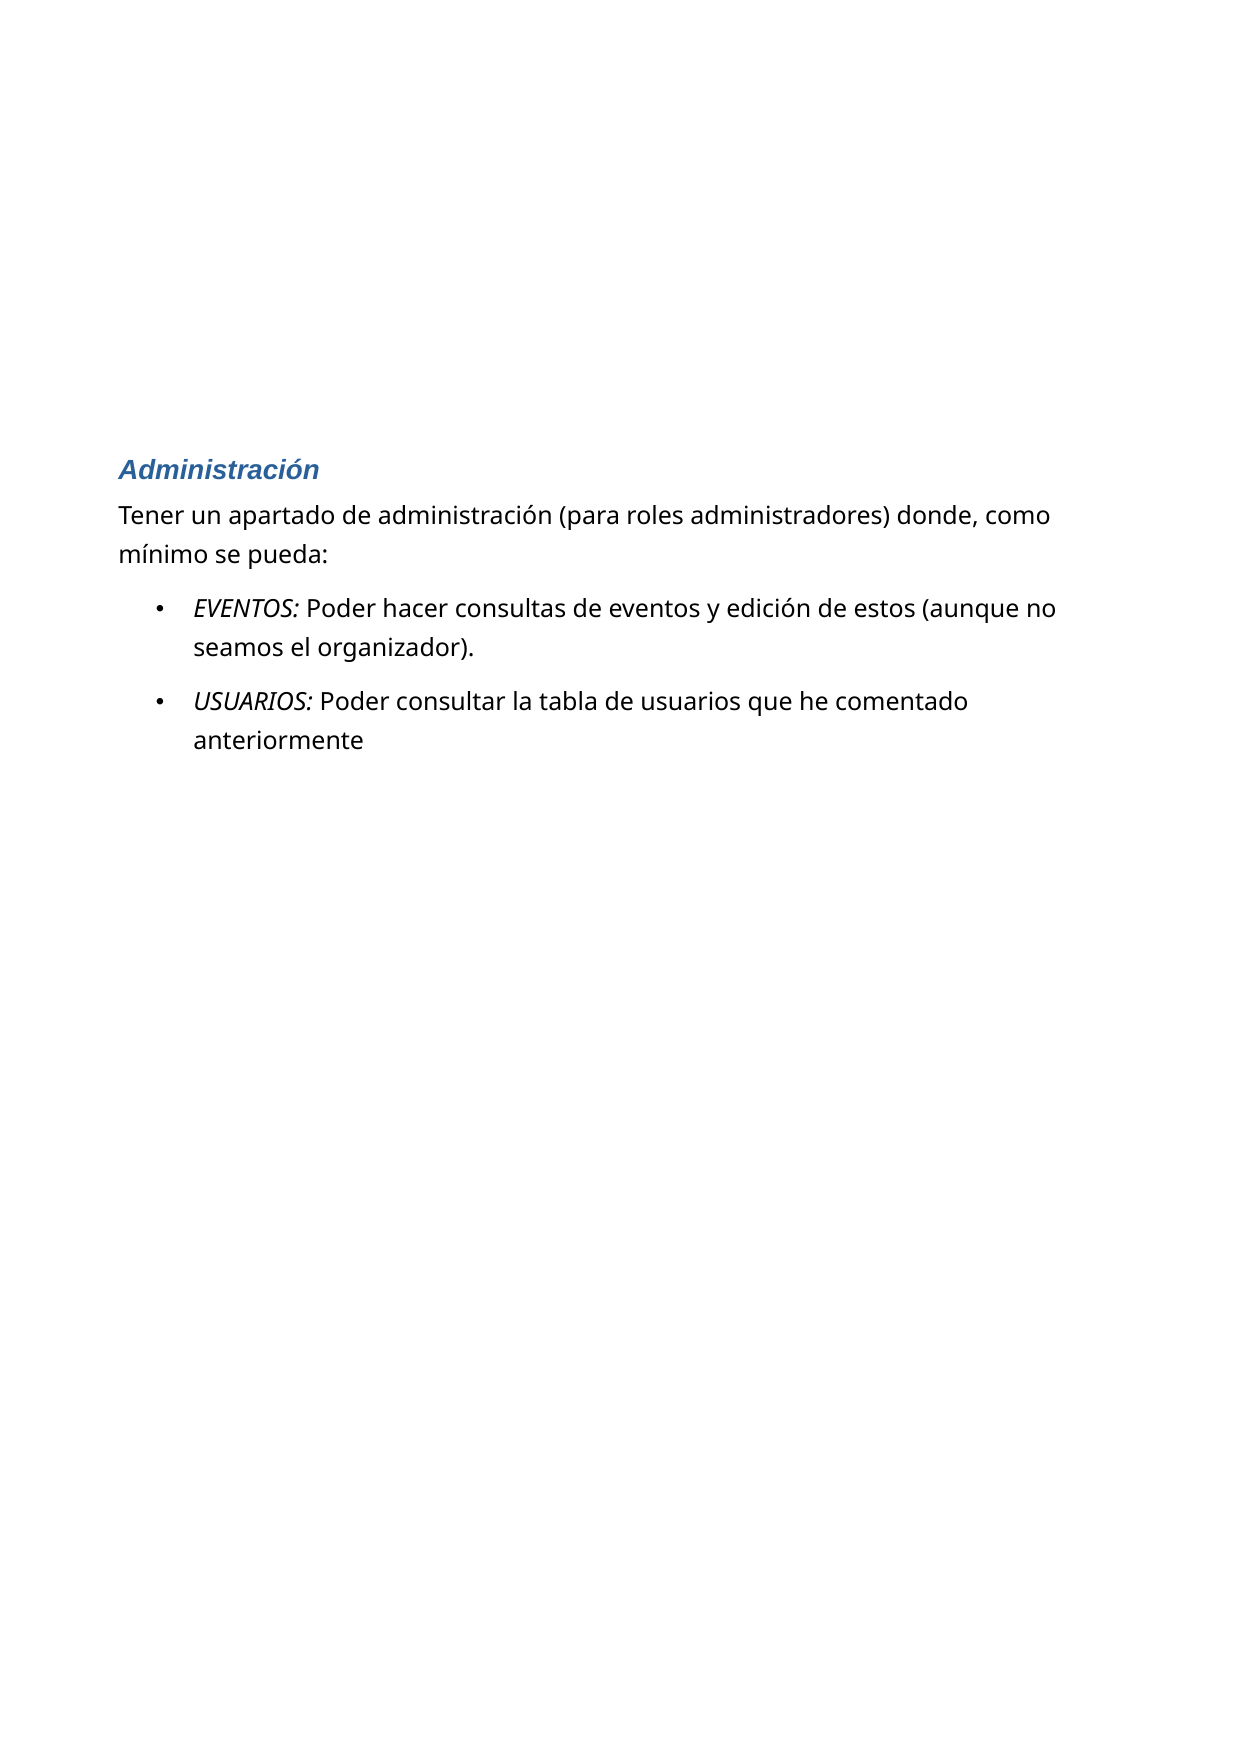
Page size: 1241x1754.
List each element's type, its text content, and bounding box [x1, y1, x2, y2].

subtitle Administración [118, 453, 1122, 485]
list EVENTOS: Poder hacer consultas de eventos y edición de estos (aunque no seamos el organizador). [156, 590, 1122, 664]
list USUARIOS: Poder consultar la tabla de usuarios que he comentado anteriormente [156, 683, 1122, 757]
text Tener un apartado de administración (para roles administradores) donde, como mínimo se pueda: [118, 497, 1122, 571]
